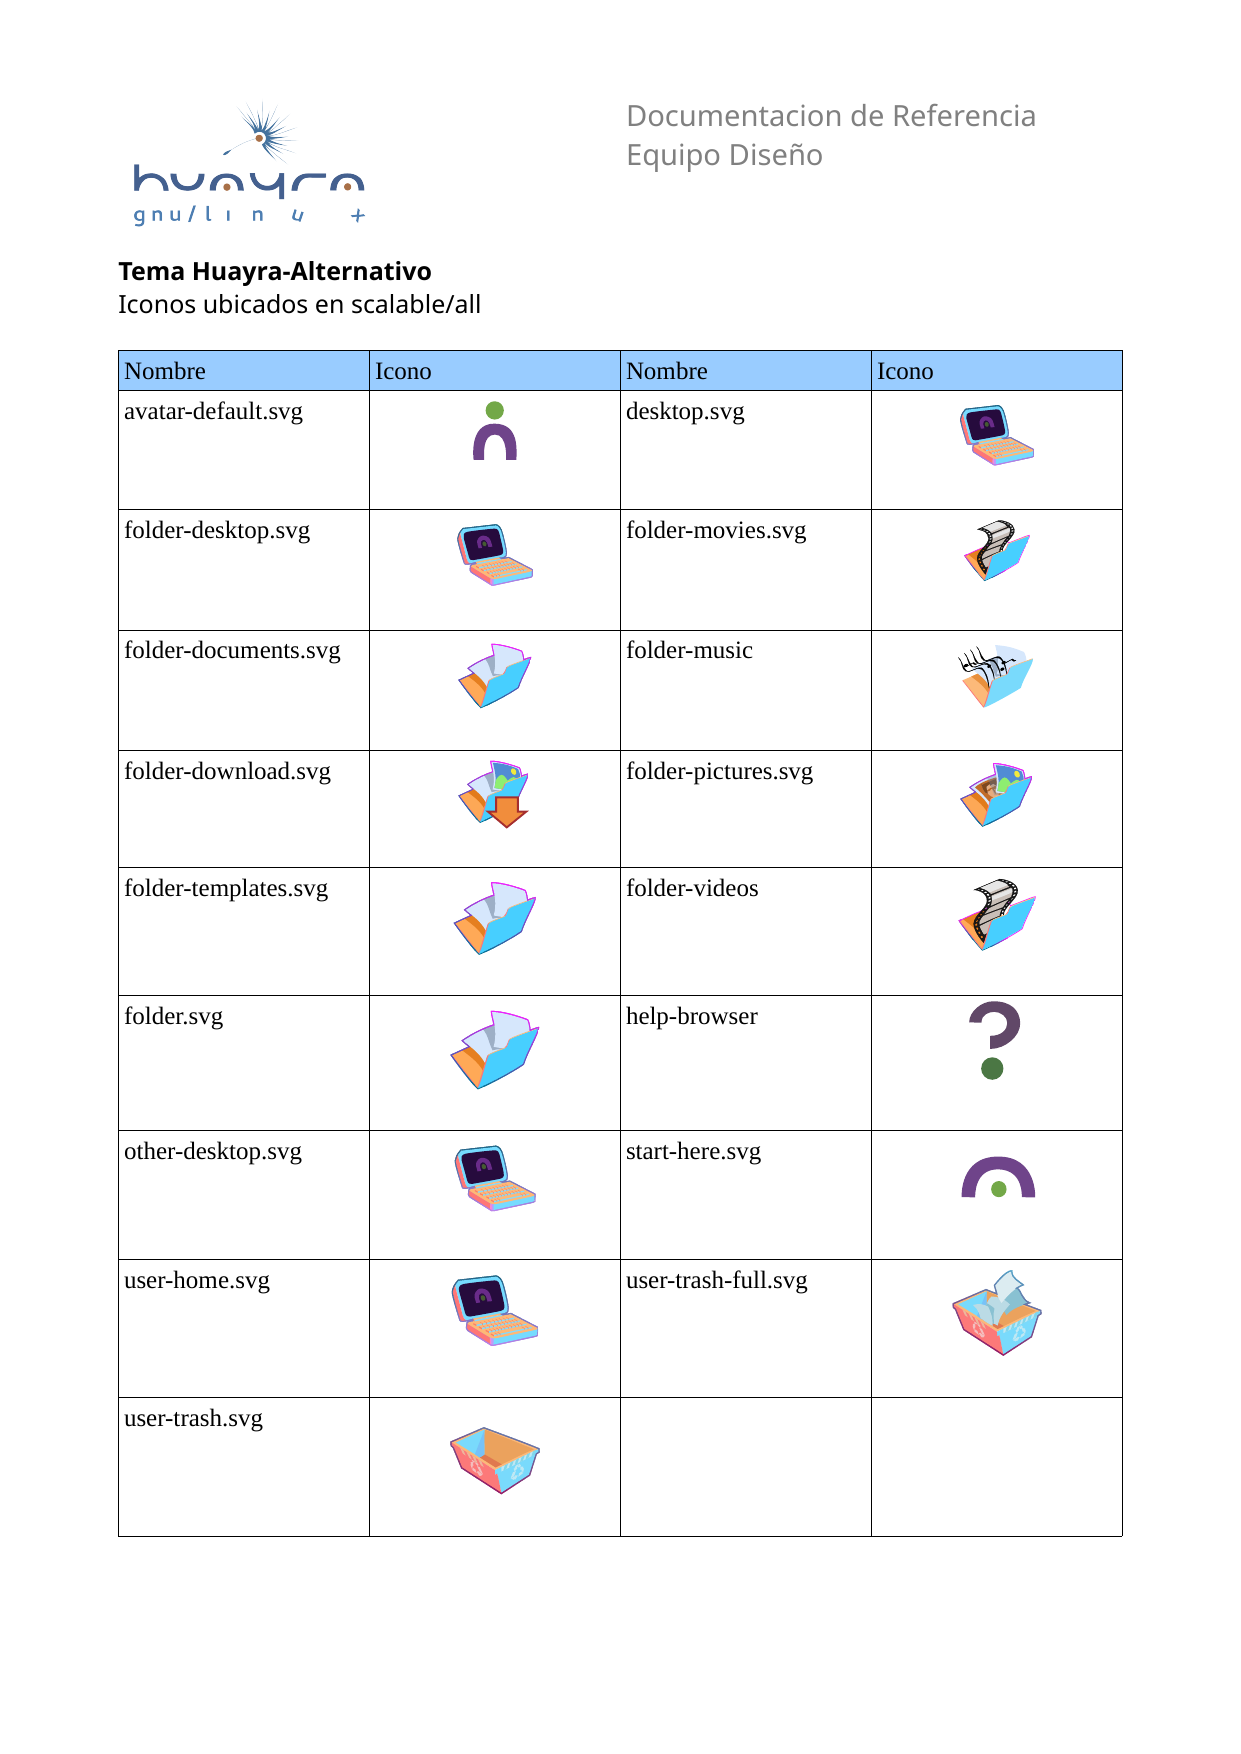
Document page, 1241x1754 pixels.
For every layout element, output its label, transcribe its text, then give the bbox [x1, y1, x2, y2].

table_cell desktop.svg [621, 391, 871, 509]
table_cell [621, 1398, 871, 1536]
table_cell [370, 1131, 620, 1259]
table_cell [872, 631, 1122, 750]
table_cell [370, 868, 620, 995]
table_cell folder-pictures.svg [621, 751, 871, 867]
table_cell [370, 751, 620, 867]
text Iconos ubicados en scalable/all [118, 287, 1122, 321]
table_cell start-here.svg [621, 1131, 871, 1259]
table_cell user-home.svg [119, 1260, 369, 1397]
table_cell folder-desktop.svg [119, 510, 369, 630]
table_cell [370, 631, 620, 750]
table_cell [872, 868, 1122, 995]
table_cell [872, 391, 1122, 509]
text Tema Huayra-Alternativo [118, 253, 1122, 287]
table_header Nombre [621, 351, 871, 390]
table_cell [370, 391, 620, 509]
table_cell [370, 1398, 620, 1536]
table_cell folder-documents.svg [119, 631, 369, 750]
table_cell folder-download.svg [119, 751, 369, 867]
table_cell folder-videos [621, 868, 871, 995]
table_cell [370, 510, 620, 630]
table_cell other-desktop.svg [119, 1131, 369, 1259]
table_cell user-trash-full.svg [621, 1260, 871, 1397]
table_cell [872, 1398, 1122, 1536]
table_header Icono [872, 351, 1122, 390]
table_header Nombre [119, 351, 369, 390]
table_cell [872, 996, 1122, 1130]
table_cell [872, 1131, 1122, 1259]
table_cell user-trash.svg [119, 1398, 369, 1536]
table_cell [370, 1260, 620, 1397]
table_cell folder-templates.svg [119, 868, 369, 995]
table_cell [872, 1260, 1122, 1397]
table_cell folder-movies.svg [621, 510, 871, 630]
table_cell [872, 751, 1122, 867]
table_cell avatar-default.svg [119, 391, 369, 509]
table_cell folder.svg [119, 996, 369, 1130]
table_cell [872, 510, 1122, 630]
table_cell folder-music [621, 631, 871, 750]
table_header Icono [370, 351, 620, 390]
table_cell help-browser [621, 996, 871, 1130]
picture [123, 94, 373, 233]
table_cell [370, 996, 620, 1130]
